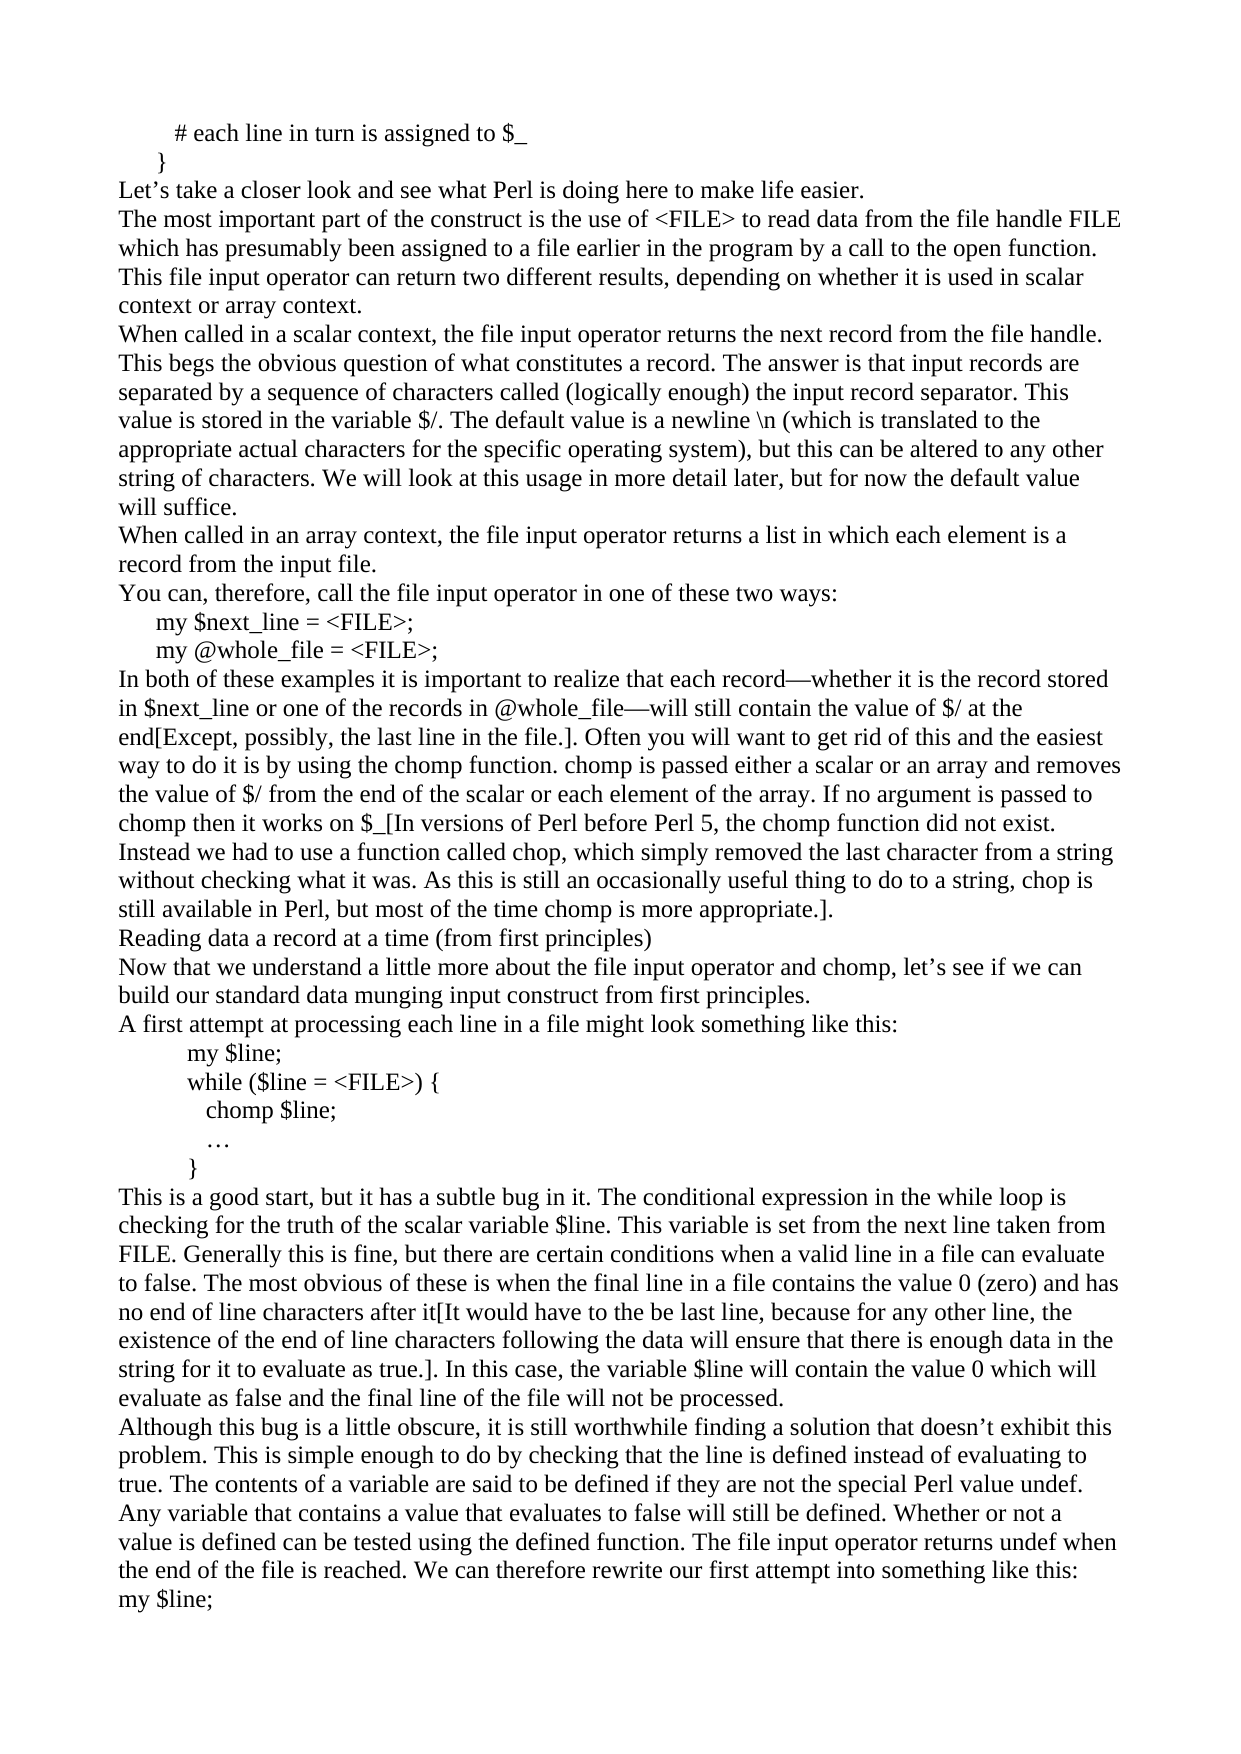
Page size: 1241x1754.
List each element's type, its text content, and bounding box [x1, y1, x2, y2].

text You can, therefore, call the file input operator in one of these two ways: [118, 578, 1122, 607]
text The most important part of the construct is the use of <FILE> to read data from the file handle FILE which has presumably been assigned to a file earlier in the program by a call to the open function. This file input operator can return two different results, depending on whether it is used in scalar context or array context. [118, 204, 1122, 319]
text } [118, 1153, 1122, 1182]
text Let’s take a closer look and see what Perl is doing here to make life easier. [118, 176, 1122, 204]
text When called in an array context, the file input operator returns a list in which each element is a record from the input file. [118, 521, 1122, 578]
text This is a good start, but it has a subtle bug in it. The conditional expression in the while loop is checking for the truth of the scalar variable $line. This variable is set from the next line taken from FILE. Generally this is fine, but there are certain conditions when a valid line in a file can evaluate to false. The most obvious of these is when the final line in a file contains the value 0 (zero) and has no end of line characters after it[It would have to the be last line, because for any other line, the existence of the end of line characters following the data will ensure that there is enough data in the string for it to evaluate as true.]. In this case, the variable $line will contain the value 0 which will evaluate as false and the final line of the file will not be processed. [118, 1182, 1122, 1412]
text When called in a scalar context, the file input operator returns the next record from the file handle. This begs the obvious question of what constitutes a record. The answer is that input records are separated by a sequence of characters called (logically enough) the input record separator. This value is stored in the variable $/. The default value is a newline \n (which is translated to the appropriate actual characters for the specific operating system), but this can be altered to any other string of characters. We will look at this usage in more detail later, but for now the default value will suffice. [118, 319, 1122, 521]
text my $line; [118, 1038, 1122, 1067]
text Reading data a record at a time (from first principles) [118, 923, 1122, 952]
text … [118, 1124, 1122, 1153]
text A first attempt at processing each line in a file might look something like this: [118, 1009, 1122, 1038]
text # each line in turn is assigned to $_ [118, 118, 1122, 147]
text my $next_line = <FILE>; [118, 607, 1122, 636]
text my $line; [118, 1584, 1122, 1613]
text Although this bug is a little obscure, it is still worthwhile finding a solution that doesn’t exhibit this problem. This is simple enough to do by checking that the line is defined instead of evaluating to true. The contents of a variable are said to be defined if they are not the special Perl value undef. Any variable that contains a value that evaluates to false will still be defined. Whether or not a value is defined can be tested using the defined function. The file input operator returns undef when the end of the file is reached. We can therefore rewrite our first attempt into something like this: [118, 1412, 1122, 1584]
text my @whole_file = <FILE>; [118, 636, 1122, 664]
text In both of these examples it is important to realize that each record—whether it is the record stored in $next_line or one of the records in @whole_file—will still contain the value of $/ at the end[Except, possibly, the last line in the file.]. Often you will want to get rid of this and the easiest way to do it is by using the chomp function. chomp is passed either a scalar or an array and removes the value of $/ from the end of the scalar or each element of the array. If no argument is passed to chomp then it works on $_[In versions of Perl before Perl 5, the chomp function did not exist. Instead we had to use a function called chop, which simply removed the last character from a string without checking what it was. As this is still an occasionally useful thing to do to a string, chop is still available in Perl, but most of the time chomp is more appropriate.]. [118, 664, 1122, 923]
text chomp $line; [118, 1096, 1122, 1124]
text while ($line = <FILE>) { [118, 1067, 1122, 1096]
text } [118, 147, 1122, 176]
text Now that we understand a little more about the file input operator and chomp, let’s see if we can build our standard data munging input construct from first principles. [118, 952, 1122, 1009]
